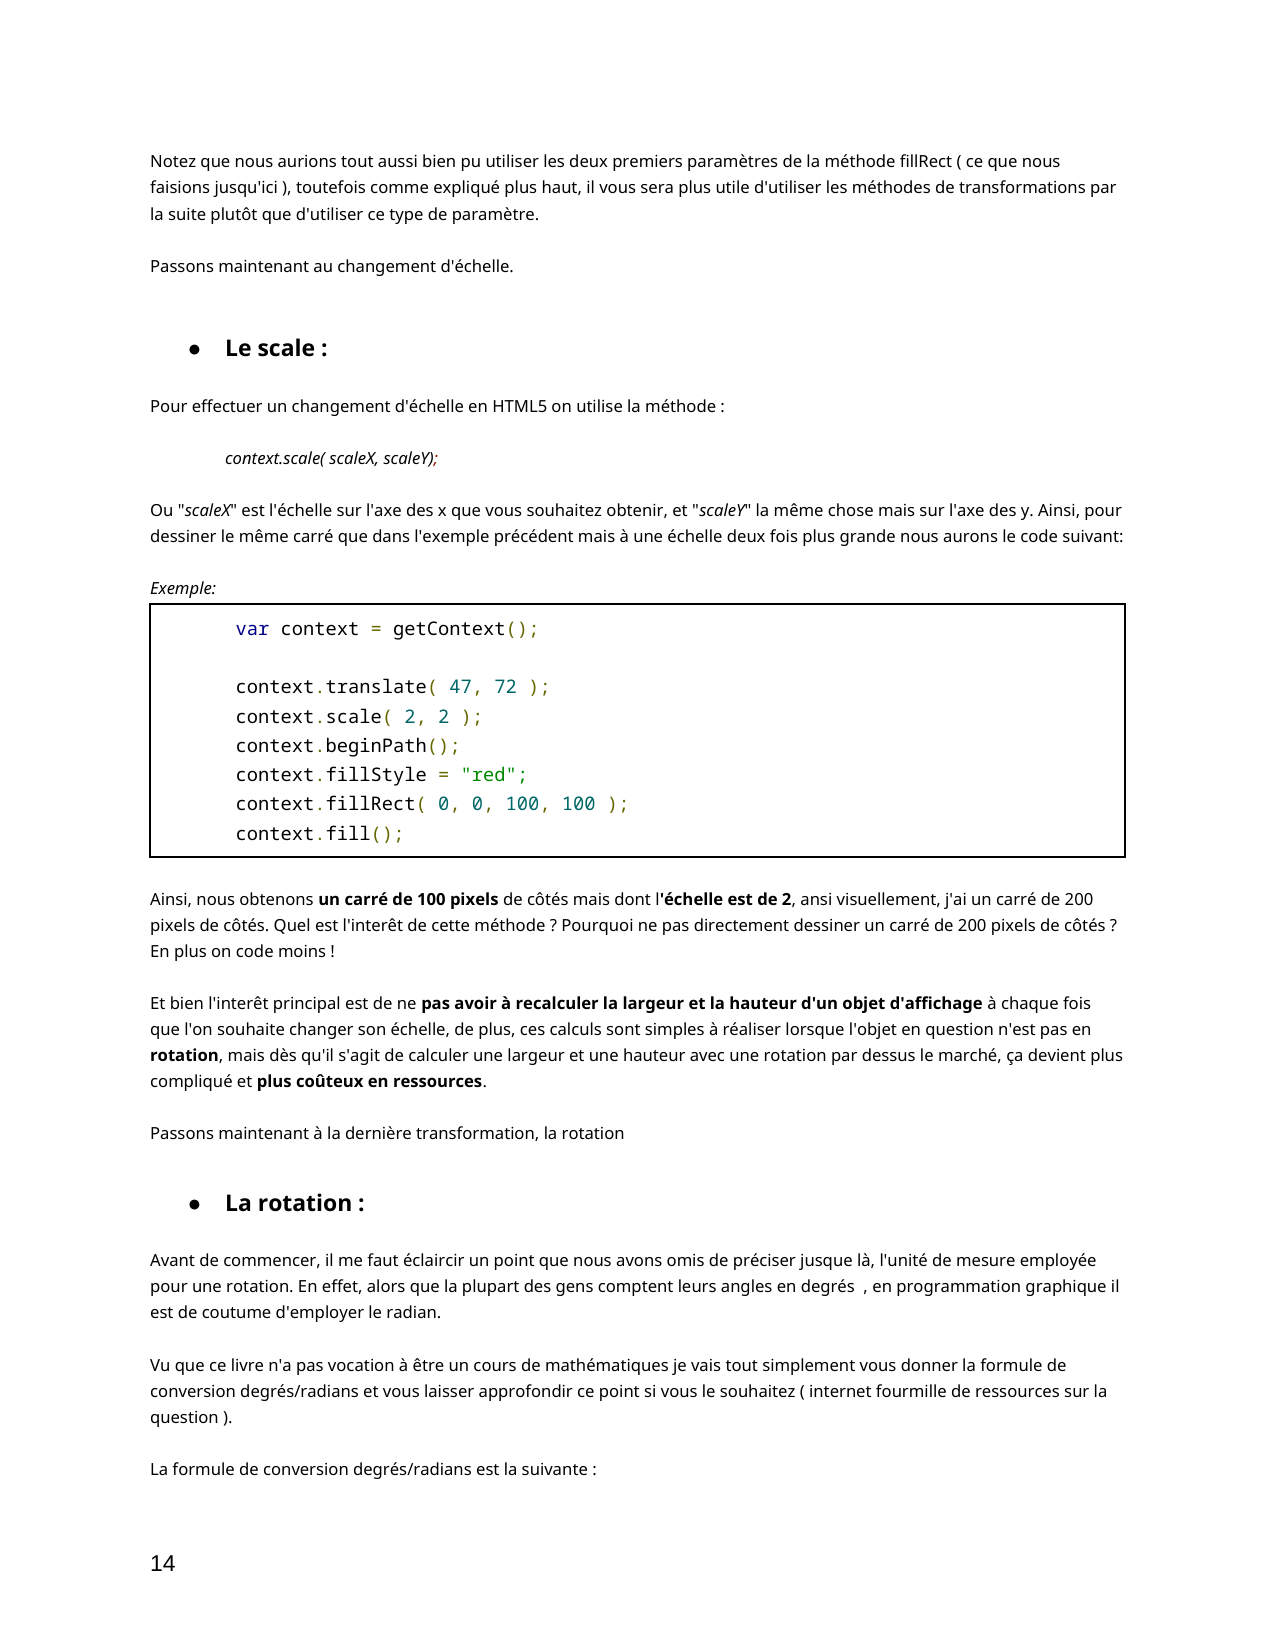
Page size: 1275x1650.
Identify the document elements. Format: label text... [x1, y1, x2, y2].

text context.scale( scaleX, scaleY); [150, 446, 1125, 469]
text Exemple: [150, 577, 1125, 599]
text Notez que nous aurions tout aussi bien pu utiliser les deux premiers paramètres de la méthode fillRect ( ce que nous faisions jusqu'ici ), toutefois comme expliqué plus haut, il vous sera plus utile d'utiliser les méthodes de transformations par la suite plutôt que d'utiliser ce type de paramètre. [150, 150, 1125, 225]
text Avant de commencer, il me faut éclaircir un point que nous avons omis de préciser jusque là, l'unité de mesure employée pour une rotation. En effet, alors que la plupart des gens comptent leurs angles en degrés , en programmation graphique il est de coutume d'employer le radian. [150, 1249, 1125, 1324]
text Passons maintenant à la dernière transformation, la rotation [150, 1122, 1125, 1144]
list Le scale : [187, 332, 1125, 363]
text Et bien l'interêt principal est de ne pas avoir à recalculer la largeur et la hauteur d'un objet d'affichage à chaque fois que l'on souhaite changer son échelle, de plus, ces calculs sont simples à réaliser lorsque l'objet en question n'est pas en rotation, mais dès qu'il s'agit de calculer une largeur et une hauteur avec une rotation par dessus le marché, ça devient plus compliqué et plus coûteux en ressources. [150, 992, 1125, 1092]
text Pour effectuer un changement d'échelle en HTML5 on utilise la méthode : [150, 394, 1125, 417]
text Ou "scaleX" est l'échelle sur l'axe des x que vous souhaitez obtenir, et "scaleY" la même chose mais sur l'axe des y. Ainsi, pour dessiner le même carré que dans l'exemple précédent mais à une échelle deux fois plus grande nous aurons le code suivant: [150, 498, 1125, 547]
text Ainsi, nous obtenons un carré de 100 pixels de côtés mais dont l'échelle est de 2, ansi visuellement, j'ai un carré de 200 pixels de côtés. Quel est l'interêt de cette méthode ? Pourquoi ne pas directement dessiner un carré de 200 pixels de côtés ? En plus on code moins ! [150, 887, 1125, 962]
text La formule de conversion degrés/radians est la suivante : [150, 1457, 1125, 1480]
text Vu que ce livre n'a pas vocation à être un cours de mathématiques je vais tout simplement vous donner la formule de conversion degrés/radians et vous laisser approfondir ce point si vous le souhaitez ( internet fourmille de ressources sur la question ). [150, 1353, 1125, 1428]
list La rotation : [187, 1187, 1125, 1218]
table_header var context = getContext(); context.translate( 47, 72 ); context.scale( 2, 2 ); context.beginPath(); context.fillStyle = "red"; context.fillRect( 0, 0, 100, 100 ); context.fill(); [151, 605, 1124, 856]
text Passons maintenant au changement d'échelle. [150, 254, 1125, 277]
